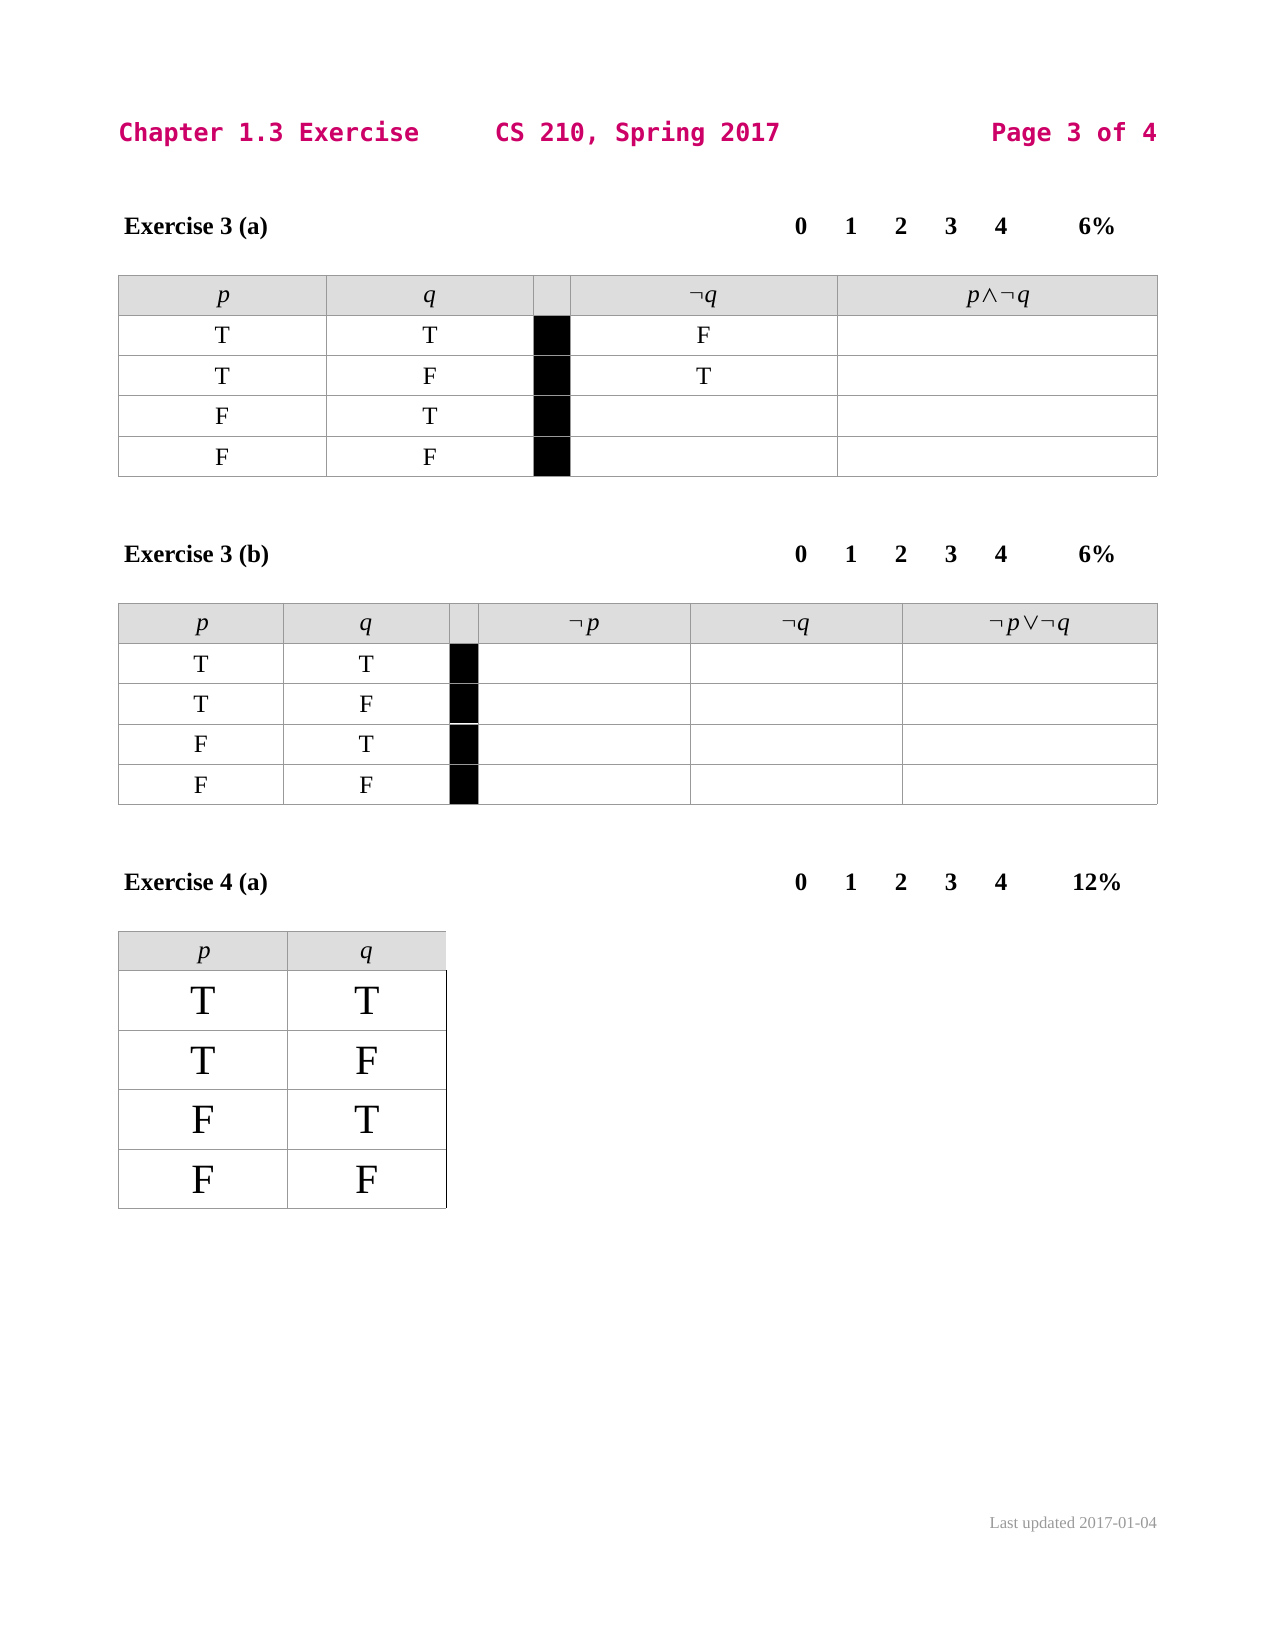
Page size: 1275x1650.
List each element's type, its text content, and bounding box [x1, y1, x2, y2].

table_header [534, 276, 570, 315]
table_cell [479, 644, 690, 683]
table_cell T [288, 1090, 446, 1148]
table_header 6% [1037, 534, 1157, 574]
table_header Exercise 3 (b) [118, 534, 764, 574]
table_header [903, 604, 1157, 643]
table_cell T [119, 356, 326, 395]
table_cell T [119, 1031, 287, 1089]
table_cell [534, 437, 570, 476]
table_cell [903, 725, 1157, 764]
table_cell [479, 684, 690, 723]
table_cell T [327, 396, 533, 436]
table_cell T [284, 644, 449, 683]
table_cell F [284, 684, 449, 723]
table_cell F [571, 316, 837, 355]
table_cell T [119, 684, 283, 723]
table_cell T [571, 356, 837, 395]
table_cell F [119, 437, 326, 476]
table_header [119, 604, 283, 643]
table_cell F [284, 765, 449, 804]
table_header 0 1 2 3 4 [764, 534, 1037, 574]
table_header 12% [1037, 862, 1157, 902]
table_cell [838, 316, 1157, 355]
table_cell [903, 765, 1157, 804]
table_header [119, 276, 326, 315]
table_cell F [119, 1150, 287, 1208]
table_cell [534, 316, 570, 355]
table_cell T [119, 971, 287, 1029]
table_cell F [327, 437, 533, 476]
table_cell F [119, 396, 326, 436]
table_cell F [288, 1031, 446, 1089]
table_cell [450, 725, 478, 764]
table_header [571, 276, 837, 315]
table_cell F [119, 1090, 287, 1148]
table_header [691, 604, 902, 643]
table_cell [534, 396, 570, 436]
table_cell [903, 684, 1157, 723]
table_cell F [119, 725, 283, 764]
table_cell [691, 684, 902, 723]
table_cell [534, 356, 570, 395]
table_cell T [119, 316, 326, 355]
table_header 6% [1037, 206, 1157, 246]
table_cell [571, 396, 837, 436]
table_header [284, 604, 449, 643]
table_cell [450, 765, 478, 804]
table_cell [838, 437, 1157, 476]
table_header 0 1 2 3 4 [764, 206, 1037, 246]
table_cell [479, 725, 690, 764]
table_cell T [288, 971, 446, 1029]
table_cell F [327, 356, 533, 395]
table_cell F [288, 1150, 446, 1208]
table_cell [691, 644, 902, 683]
table_cell [903, 644, 1157, 683]
table_cell F [119, 765, 283, 804]
table_cell T [119, 644, 283, 683]
table_cell [450, 644, 478, 683]
table_cell [838, 396, 1157, 436]
table_cell [691, 765, 902, 804]
table_cell [838, 356, 1157, 395]
table_header [119, 932, 287, 970]
table_header [288, 932, 446, 970]
table_header [838, 276, 1157, 315]
table_header Exercise 4 (a) [118, 862, 764, 902]
table_header Exercise 3 (a) [118, 206, 764, 246]
table_cell [479, 765, 690, 804]
table_cell [450, 684, 478, 723]
table_cell [691, 725, 902, 764]
table_header 0 1 2 3 4 [764, 862, 1037, 902]
table_cell [571, 437, 837, 476]
table_header [479, 604, 690, 643]
table_header [327, 276, 533, 315]
table_cell T [327, 316, 533, 355]
table_header [450, 604, 478, 643]
table_cell T [284, 725, 449, 764]
